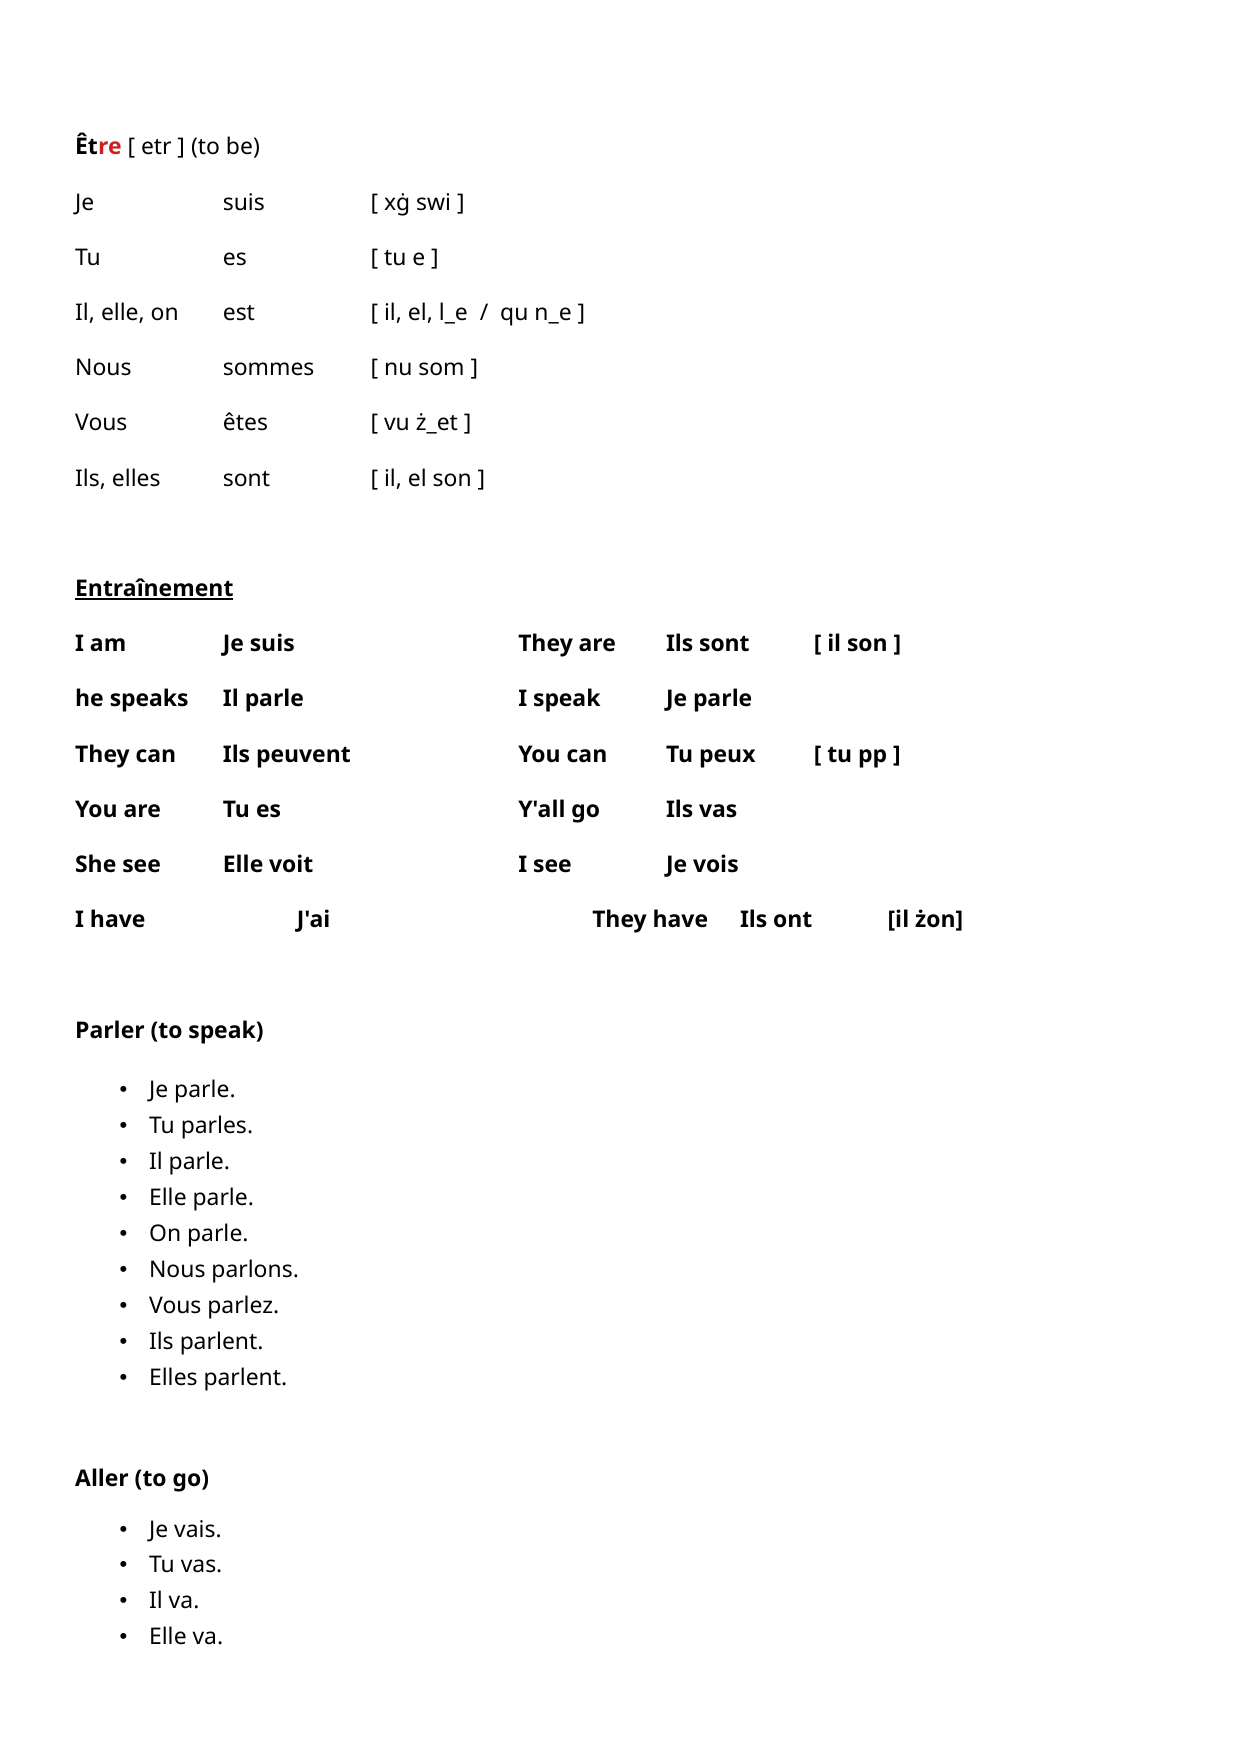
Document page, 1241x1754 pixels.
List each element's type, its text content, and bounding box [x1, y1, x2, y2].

list Elle parle. [119, 1181, 1165, 1212]
list Je vais. [119, 1512, 1165, 1544]
text Être [ etr ] (to be) [75, 130, 1165, 161]
text Je suis [ xġ swi ] [75, 185, 1165, 217]
list Tu vas. [119, 1548, 1165, 1580]
text Aller (to go) [75, 1462, 1165, 1493]
list Je parle. [119, 1073, 1165, 1105]
list Nous parlons. [119, 1253, 1165, 1284]
text Parler (to speak) [75, 1013, 1165, 1045]
text he speaks Il parle I speak Je parle [75, 682, 1165, 713]
list Il va. [119, 1584, 1165, 1616]
list Tu parles. [119, 1109, 1165, 1141]
list Ils parlent. [119, 1325, 1165, 1356]
list Elle va. [119, 1620, 1165, 1652]
text Tu es [ tu e ] [75, 241, 1165, 272]
text I have J'ai They have Ils ont [il żon] [75, 903, 1165, 934]
text They can Ils peuvent You can Tu peux [ tu pp ] [75, 737, 1165, 769]
list Il parle. [119, 1145, 1165, 1177]
text Entraînement [75, 572, 1165, 603]
text She see Elle voit I see Je vois [75, 848, 1165, 879]
text I am Je suis They are Ils sont [ il son ] [75, 627, 1165, 658]
text Nous sommes [ nu som ] [75, 351, 1165, 382]
list Elles parlent. [119, 1361, 1165, 1392]
text Vous êtes [ vu ż_et ] [75, 406, 1165, 437]
list Vous parlez. [119, 1289, 1165, 1320]
text Ils, elles sont [ il, el son ] [75, 461, 1165, 493]
list On parle. [119, 1217, 1165, 1248]
text You are Tu es Y'all go Ils vas [75, 793, 1165, 824]
text Il, elle, on est [ il, el, l_e / qu n_e ] [75, 296, 1165, 327]
